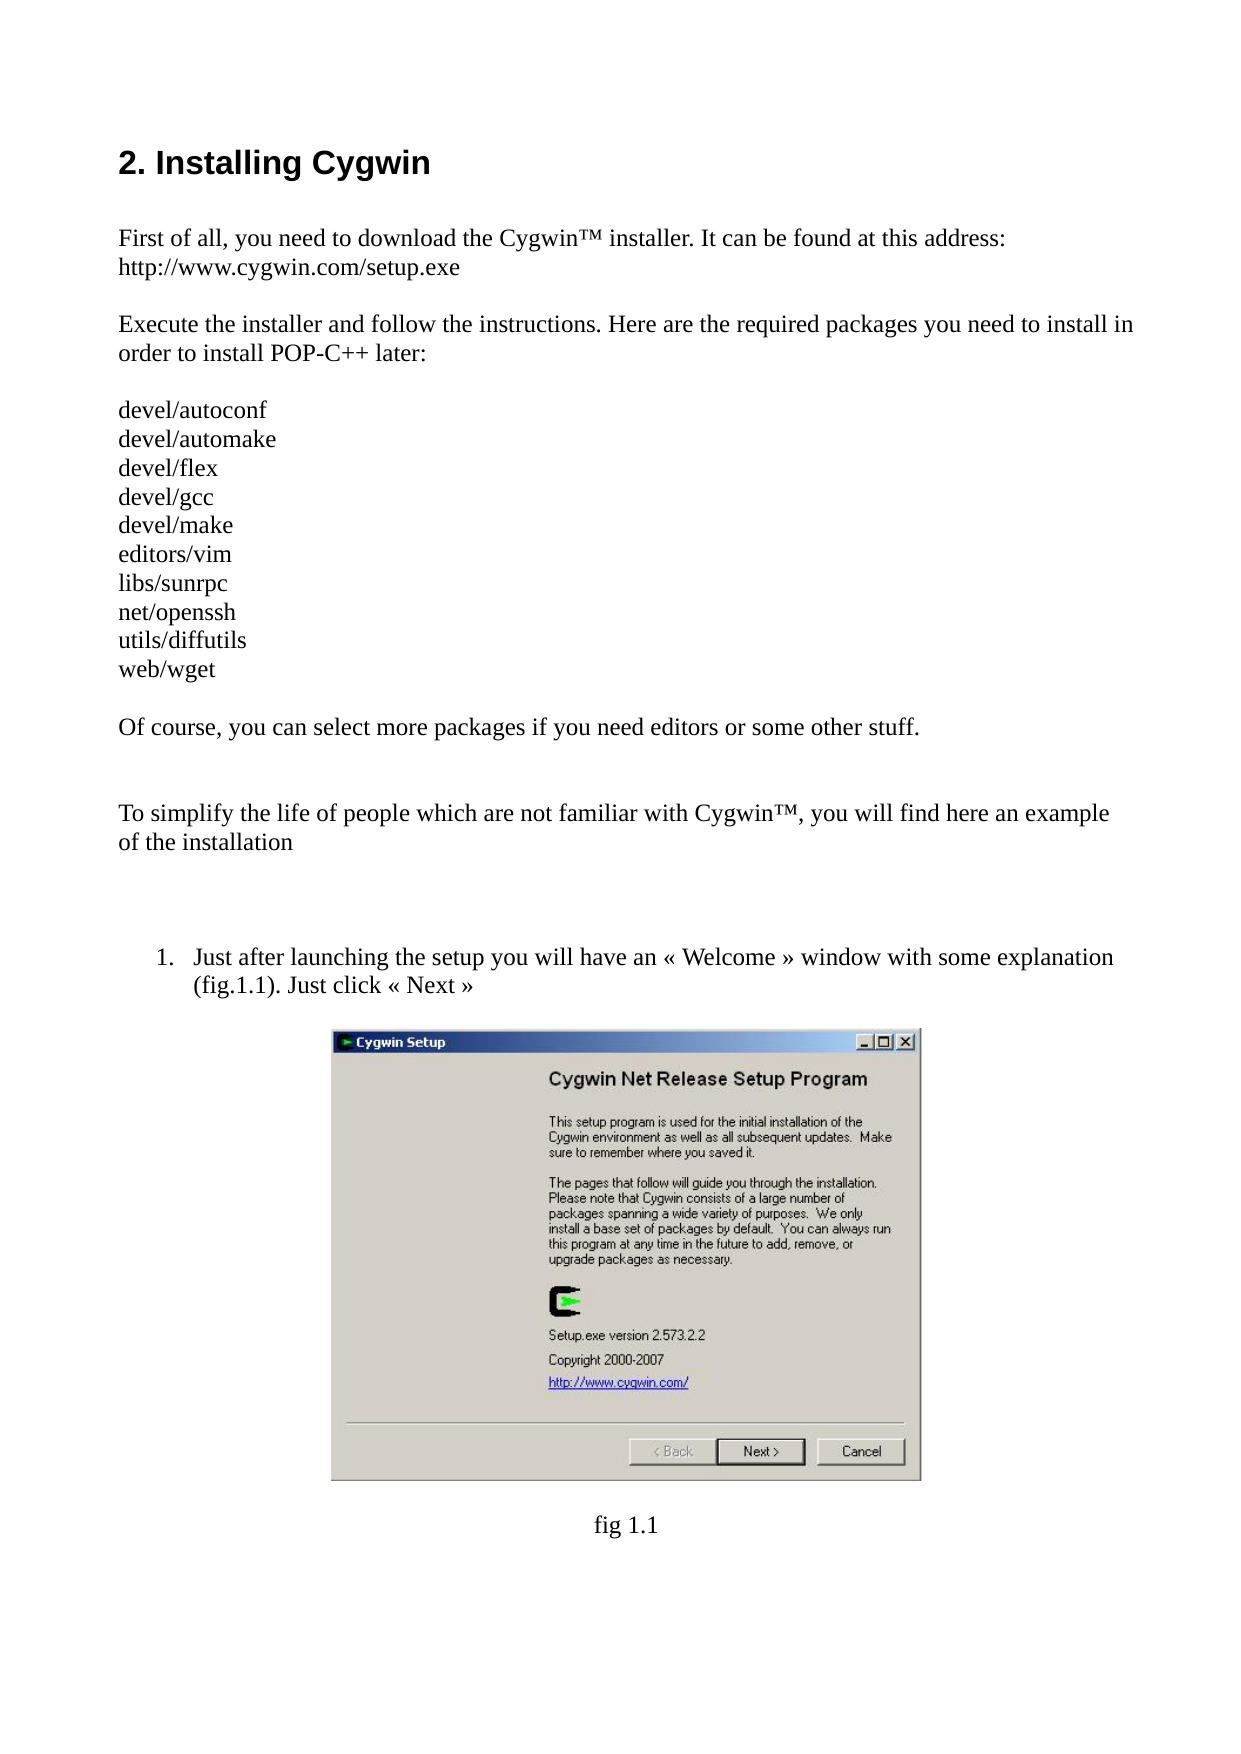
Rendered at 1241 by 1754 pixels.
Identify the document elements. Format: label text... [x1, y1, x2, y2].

text First of all, you need to download the Cygwin™ installer. It can be found at this address: http://www.cygwin.com/setup.exe [118, 223, 1134, 281]
text devel/make [118, 511, 1134, 539]
text devel/gcc [118, 482, 1134, 511]
list Just after launching the setup you will have an « Welcome » window with some explanation (fig.1.1). Just click « Next » [156, 942, 1134, 999]
text utils/diffutils [118, 626, 1134, 654]
text net/openssh [118, 597, 1134, 626]
text devel/automake [118, 424, 1134, 453]
text To simplify the life of people which are not familiar with Cygwin™, you will find here an example of the installation [118, 798, 1134, 856]
picture [330, 1028, 922, 1481]
text devel/flex [118, 453, 1134, 482]
subtitle 2. Installing Cygwin [118, 143, 1134, 182]
text fig 1.1 [118, 1510, 1134, 1538]
text devel/autoconf [118, 396, 1134, 424]
text web/wget [118, 654, 1134, 683]
text editors/vim [118, 539, 1134, 568]
text libs/sunrpc [118, 568, 1134, 597]
text Execute the installer and follow the instructions. Here are the required packages you need to install in order to install POP-C++ later: [118, 309, 1134, 367]
text Of course, you can select more packages if you need editors or some other stuff. [118, 712, 1134, 741]
